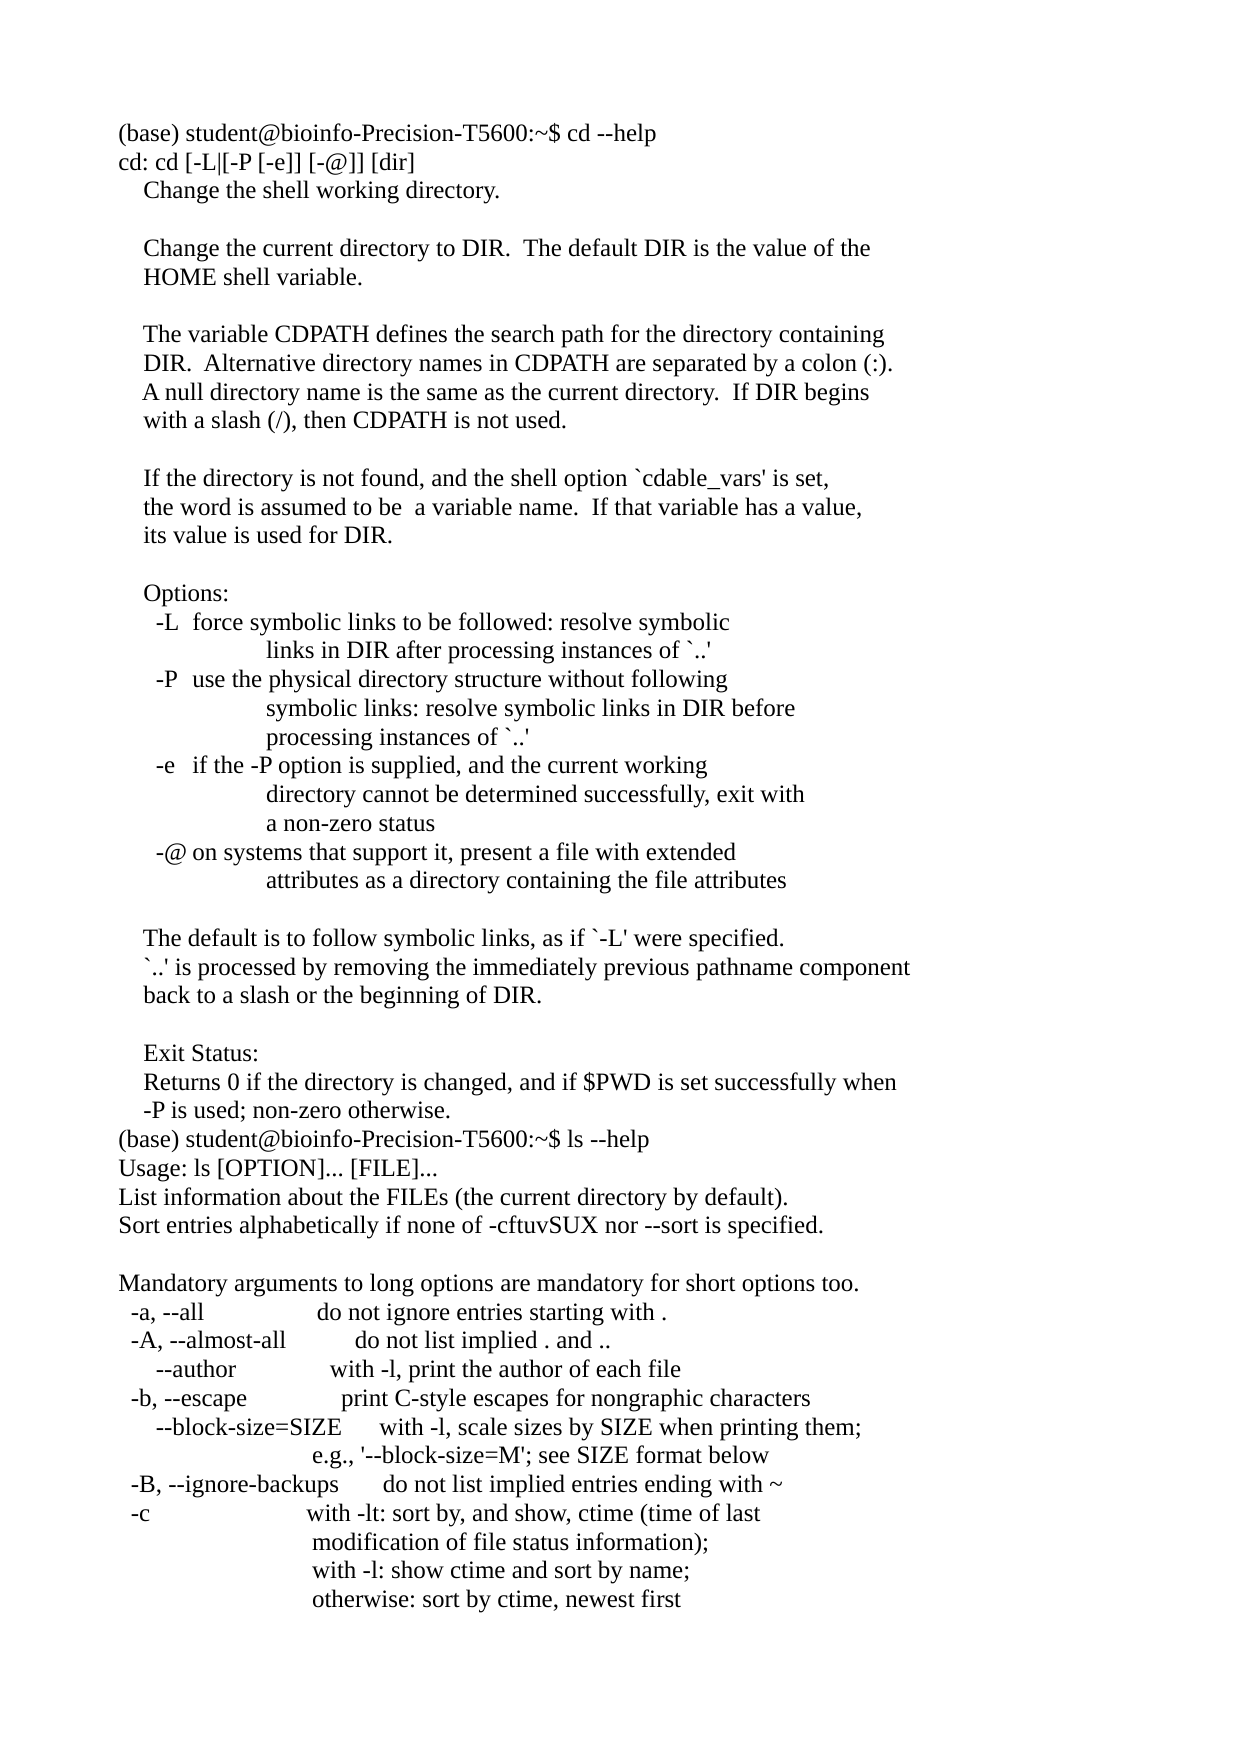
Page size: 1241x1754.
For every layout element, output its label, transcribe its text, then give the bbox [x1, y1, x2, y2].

text modification of file status information); [118, 1527, 1122, 1556]
text (base) student@bioinfo-Precision-T5600:~$ ls --help [118, 1124, 1122, 1153]
text -P is used; non-zero otherwise. [118, 1096, 1122, 1124]
text -b, --escape print C-style escapes for nongraphic characters [118, 1383, 1122, 1412]
text -B, --ignore-backups do not list implied entries ending with ~ [118, 1469, 1122, 1498]
text with a slash (/), then CDPATH is not used. [118, 406, 1122, 434]
text -a, --all do not ignore entries starting with . [118, 1297, 1122, 1326]
text cd: cd [-L|[-P [-e]] [-@]] [dir] [118, 147, 1122, 176]
text -c with -lt: sort by, and show, ctime (time of last [118, 1498, 1122, 1527]
text attributes as a directory containing the file attributes [118, 866, 1122, 894]
text directory cannot be determined successfully, exit with [118, 779, 1122, 808]
text the word is assumed to be a variable name. If that variable has a value, [118, 492, 1122, 521]
text A null directory name is the same as the current directory. If DIR begins [118, 377, 1122, 406]
text with -l: show ctime and sort by name; [118, 1556, 1122, 1584]
text `..' is processed by removing the immediately previous pathname component [118, 952, 1122, 981]
text -P use the physical directory structure without following [118, 664, 1122, 693]
text links in DIR after processing instances of `..' [118, 636, 1122, 664]
text Exit Status: [118, 1038, 1122, 1067]
text Sort entries alphabetically if none of -cftuvSUX nor --sort is specified. [118, 1211, 1122, 1239]
text --author with -l, print the author of each file [118, 1354, 1122, 1383]
text its value is used for DIR. [118, 521, 1122, 549]
text a non-zero status [118, 808, 1122, 837]
text If the directory is not found, and the shell option `cdable_vars' is set, [118, 463, 1122, 492]
text Usage: ls [OPTION]... [FILE]... [118, 1153, 1122, 1182]
text Change the shell working directory. [118, 176, 1122, 204]
text -e if the -P option is supplied, and the current working [118, 751, 1122, 779]
text e.g., '--block-size=M'; see SIZE format below [118, 1441, 1122, 1469]
text The variable CDPATH defines the search path for the directory containing [118, 319, 1122, 348]
text (base) student@bioinfo-Precision-T5600:~$ cd --help [118, 118, 1122, 147]
text -@ on systems that support it, present a file with extended [118, 837, 1122, 866]
text Mandatory arguments to long options are mandatory for short options too. [118, 1268, 1122, 1297]
text Options: [118, 578, 1122, 607]
text Change the current directory to DIR. The default DIR is the value of the [118, 233, 1122, 262]
text back to a slash or the beginning of DIR. [118, 981, 1122, 1009]
text HOME shell variable. [118, 262, 1122, 291]
text DIR. Alternative directory names in CDPATH are separated by a colon (:). [118, 348, 1122, 377]
text List information about the FILEs (the current directory by default). [118, 1182, 1122, 1211]
text Returns 0 if the directory is changed, and if $PWD is set successfully when [118, 1067, 1122, 1096]
text symbolic links: resolve symbolic links in DIR before [118, 693, 1122, 722]
text processing instances of `..' [118, 722, 1122, 751]
text The default is to follow symbolic links, as if `-L' were specified. [118, 923, 1122, 952]
text -A, --almost-all do not list implied . and .. [118, 1326, 1122, 1354]
text otherwise: sort by ctime, newest first [118, 1584, 1122, 1613]
text --block-size=SIZE with -l, scale sizes by SIZE when printing them; [118, 1412, 1122, 1441]
text -L force symbolic links to be followed: resolve symbolic [118, 607, 1122, 636]
